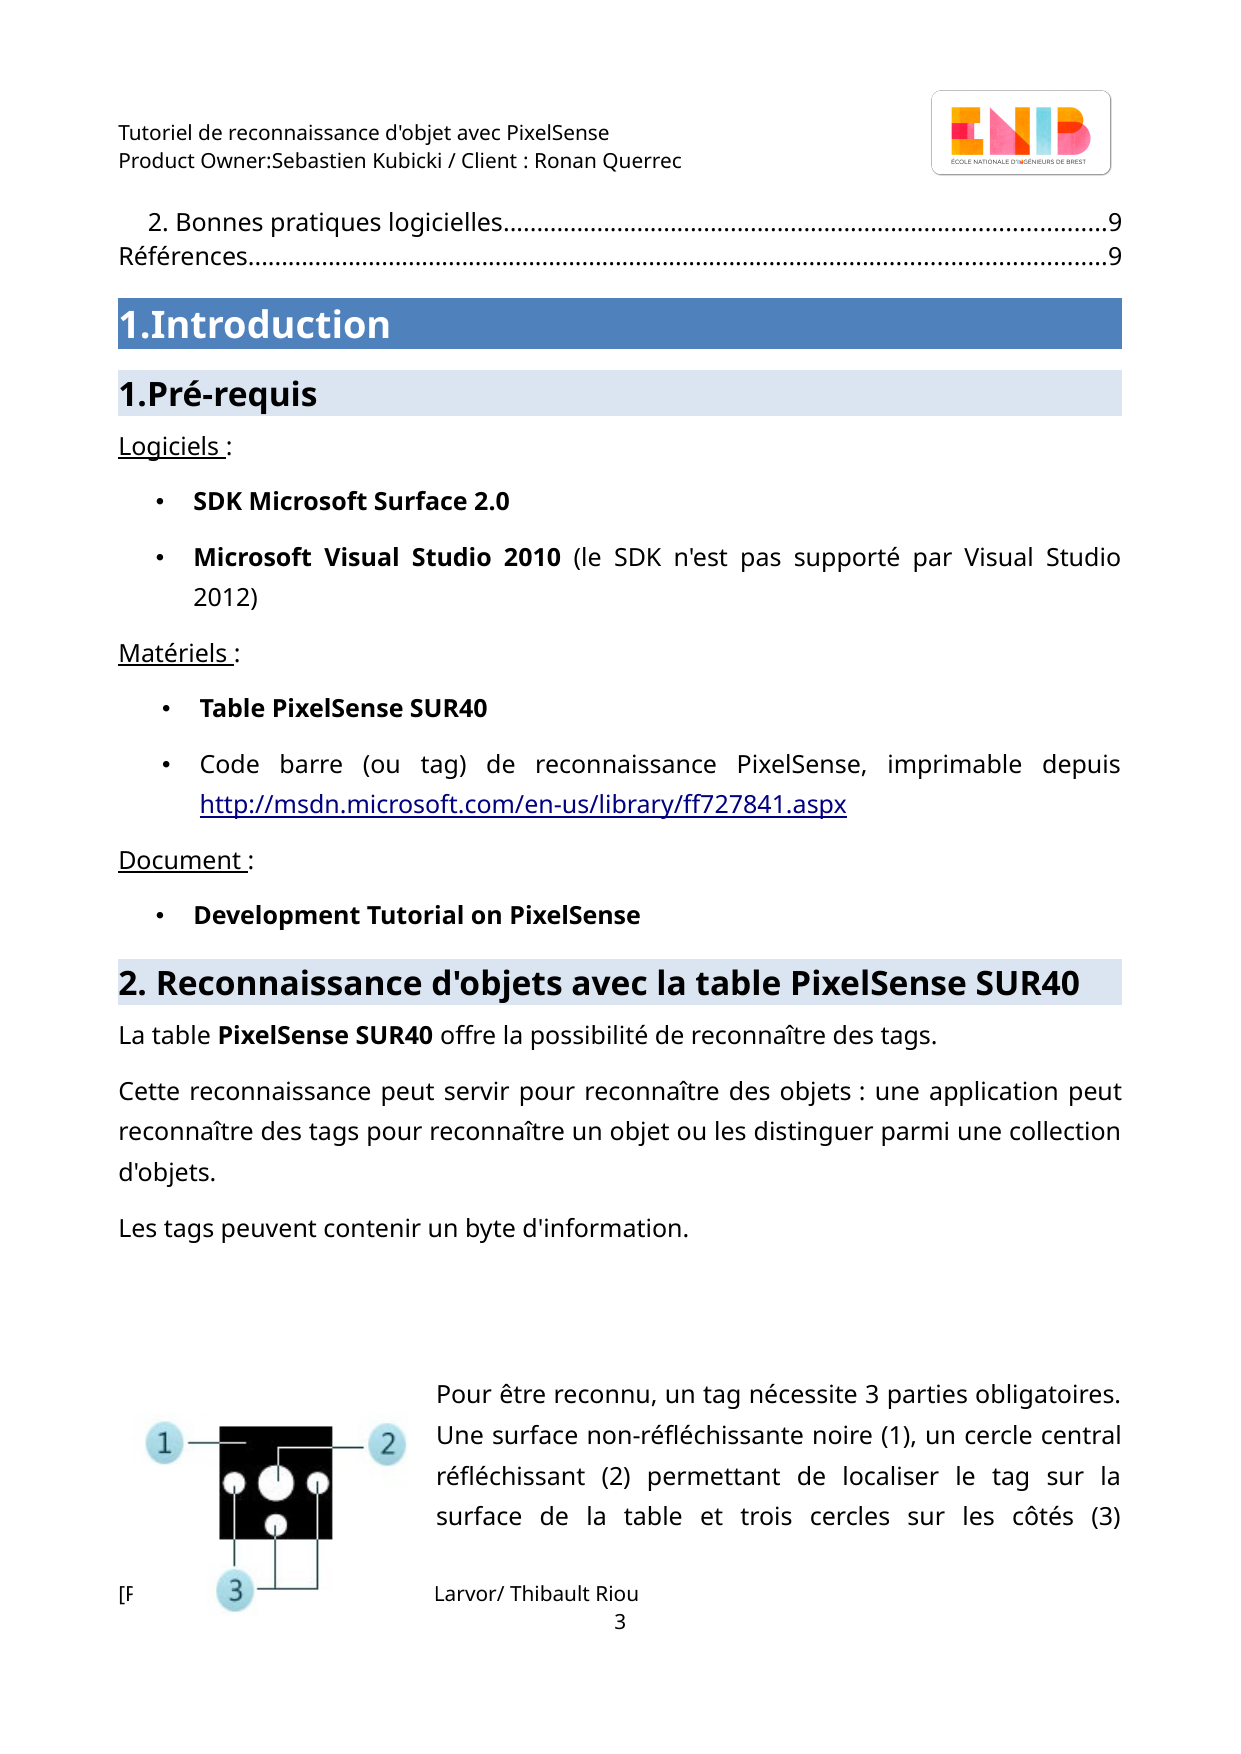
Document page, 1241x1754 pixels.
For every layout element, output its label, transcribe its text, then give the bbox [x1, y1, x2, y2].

picture [132, 1390, 436, 1637]
text Logiciels : [118, 428, 1122, 462]
list SDK Microsoft Surface 2.0 [156, 484, 1122, 518]
text La table PixelSense SUR40 offre la possibilité de reconnaître des tags. [118, 1018, 1122, 1052]
subtitle 1.Introduction [118, 298, 1122, 349]
text 2. Bonnes pratiques logicielles 9 [148, 204, 1122, 238]
picture [930, 90, 1113, 177]
text Références 9 [118, 238, 1122, 273]
text Document : [118, 842, 1122, 877]
subtitle 1.Pré-requis [118, 370, 1122, 416]
text Matériels : [118, 635, 1122, 669]
text Les tags peuvent contenir un byte d'information. [118, 1210, 1122, 1244]
text Cette reconnaissance peut servir pour reconnaître des objets : une application peut reconnaître des tags pour reconnaître un objet ou les distinguer parmi une collection d'objets. [118, 1073, 1122, 1189]
list Code barre (ou tag) de reconnaissance PixelSense, imprimable depuis http://msdn.microsoft.com/en-us/library/ff727841.aspx [162, 746, 1122, 821]
text Pour être reconnu, un tag nécessite 3 parties obligatoires. Une surface non-réfléchissante noire (1), un cercle central réfléchissant (2) permettant de localiser le tag sur la surface de la table et trois cercles sur les côtés (3) [118, 1377, 1122, 1533]
list Microsoft Visual Studio 2010 (le SDK n'est pas supporté par Visual Studio 2012) [156, 539, 1122, 614]
list Development Tutorial on PixelSense [156, 898, 1122, 932]
subtitle 2. Reconnaissance d'objets avec la table PixelSense SUR40 [118, 959, 1122, 1005]
list Table PixelSense SUR40 [162, 691, 1122, 725]
